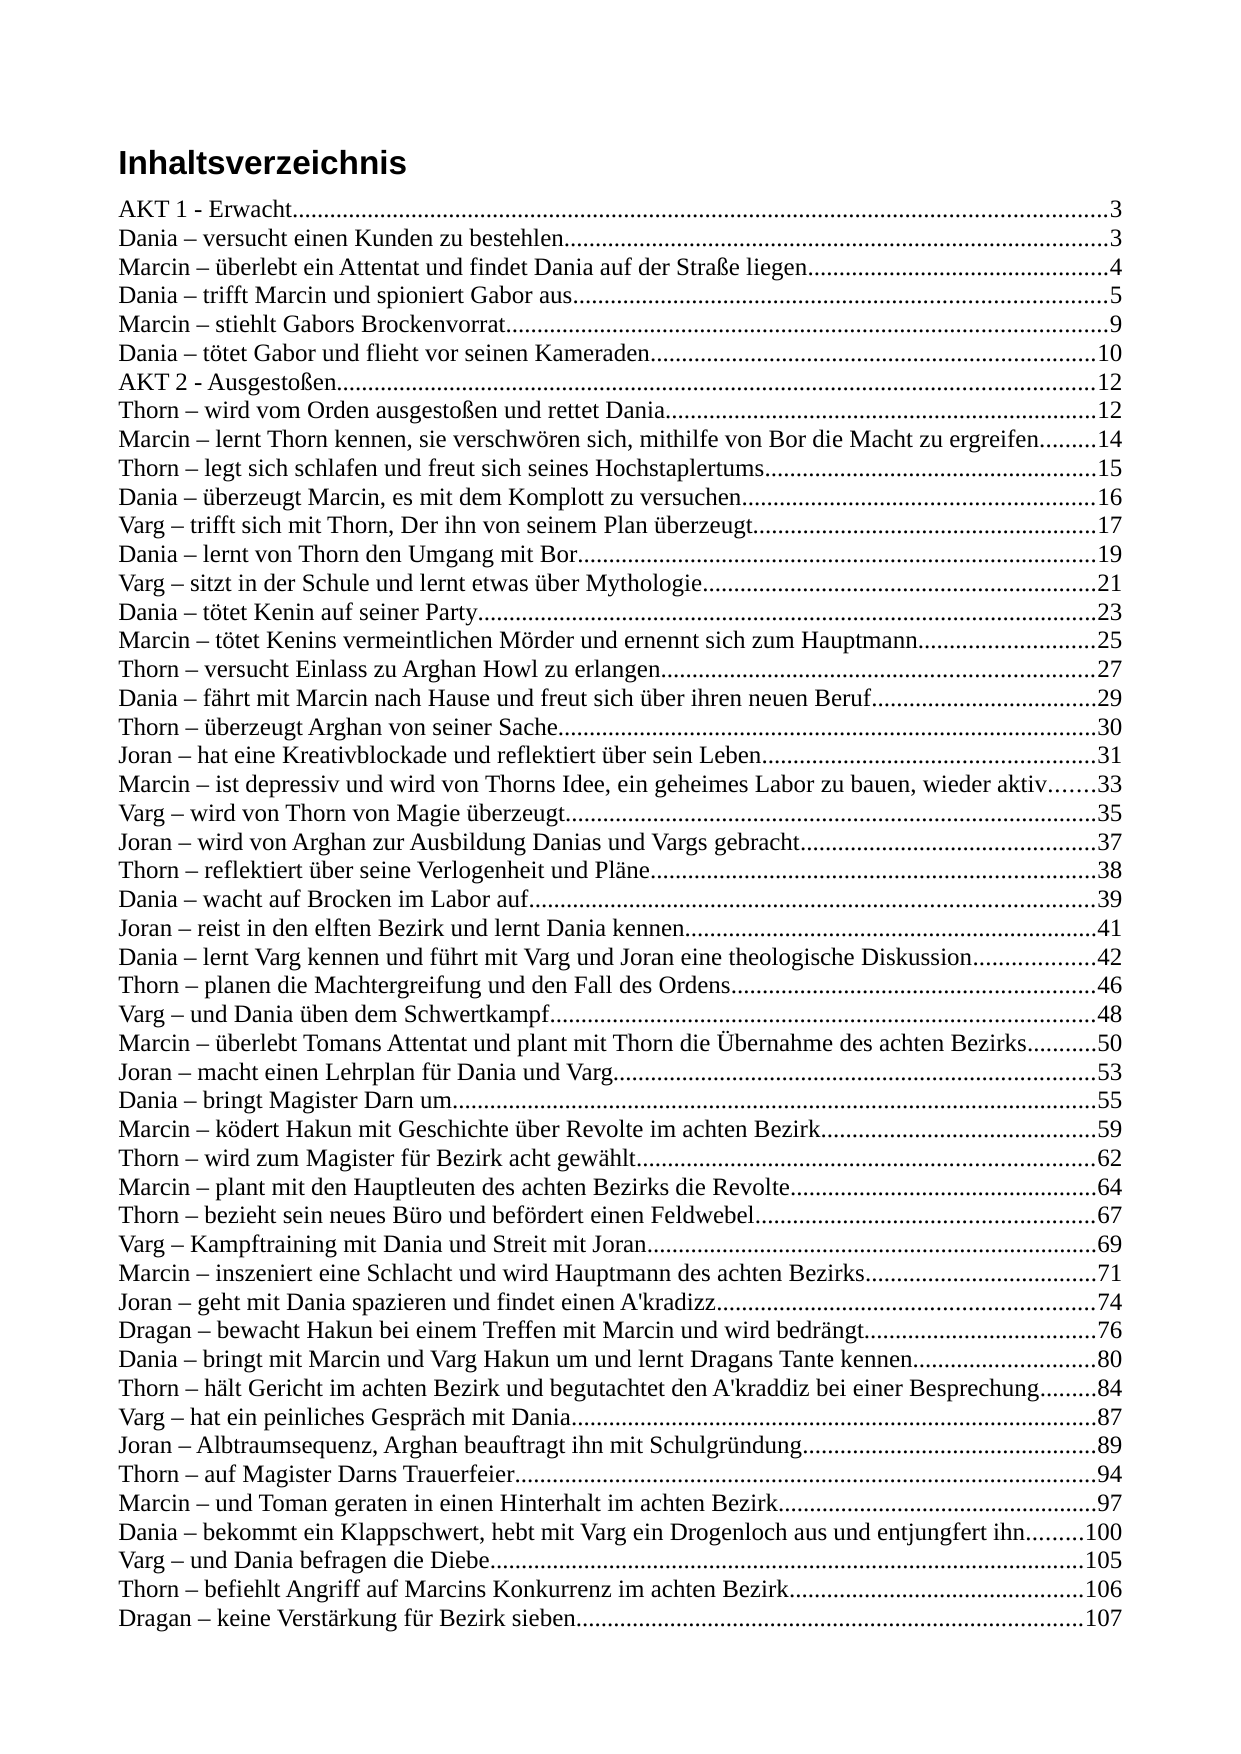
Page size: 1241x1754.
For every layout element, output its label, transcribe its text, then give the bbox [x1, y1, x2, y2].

text Varg – wird von Thorn von Magie überzeugt 35 [118, 798, 1122, 827]
text AKT 1 - Erwacht 3 [118, 194, 1122, 223]
text Thorn – bezieht sein neues Büro und befördert einen Feldwebel 67 [118, 1200, 1122, 1229]
subtitle Inhaltsverzeichnis [118, 143, 1122, 182]
text Joran – geht mit Dania spazieren und findet einen A'kradizz 74 [118, 1287, 1122, 1315]
text Dania – bringt mit Marcin und Varg Hakun um und lernt Dragans Tante kennen 80 [118, 1344, 1122, 1373]
text Joran – macht einen Lehrplan für Dania und Varg 53 [118, 1057, 1122, 1085]
text Dania – bringt Magister Darn um 55 [118, 1085, 1122, 1114]
text Marcin – ist depressiv und wird von Thorns Idee, ein geheimes Labor zu bauen, wieder aktiv 33 [118, 769, 1122, 798]
text Thorn – versucht Einlass zu Arghan Howl zu erlangen 27 [118, 654, 1122, 683]
text Thorn – auf Magister Darns Trauerfeier 94 [118, 1459, 1122, 1488]
text Joran – reist in den elften Bezirk und lernt Dania kennen 41 [118, 913, 1122, 942]
text Marcin – lernt Thorn kennen, sie verschwören sich, mithilfe von Bor die Macht zu ergreifen 14 [118, 424, 1122, 453]
text Dania – trifft Marcin und spioniert Gabor aus 5 [118, 280, 1122, 309]
text Dania – wacht auf Brocken im Labor auf 39 [118, 884, 1122, 913]
text AKT 2 - Ausgestoßen 12 [118, 367, 1122, 395]
text Thorn – überzeugt Arghan von seiner Sache 30 [118, 712, 1122, 740]
text Thorn – legt sich schlafen und freut sich seines Hochstaplertums 15 [118, 453, 1122, 482]
text Joran – hat eine Kreativblockade und reflektiert über sein Leben 31 [118, 740, 1122, 769]
text Dania – tötet Kenin auf seiner Party 23 [118, 597, 1122, 625]
text Dania – tötet Gabor und flieht vor seinen Kameraden 10 [118, 338, 1122, 367]
text Varg – und Dania befragen die Diebe 105 [118, 1545, 1122, 1574]
text Dania – überzeugt Marcin, es mit dem Komplott zu versuchen 16 [118, 482, 1122, 510]
text Dania – lernt von Thorn den Umgang mit Bor 19 [118, 539, 1122, 568]
text Marcin – überlebt Tomans Attentat und plant mit Thorn die Übernahme des achten Bezirks 50 [118, 1028, 1122, 1057]
text Thorn – hält Gericht im achten Bezirk und begutachtet den A'kraddiz bei einer Besprechung 84 [118, 1373, 1122, 1402]
text Marcin – plant mit den Hauptleuten des achten Bezirks die Revolte 64 [118, 1172, 1122, 1200]
text Marcin – überlebt ein Attentat und findet Dania auf der Straße liegen 4 [118, 252, 1122, 280]
text Joran – Albtraumsequenz, Arghan beauftragt ihn mit Schulgründung 89 [118, 1430, 1122, 1459]
text Thorn – reflektiert über seine Verlogenheit und Pläne 38 [118, 855, 1122, 884]
text Dania – lernt Varg kennen und führt mit Varg und Joran eine theologische Diskussion 42 [118, 942, 1122, 970]
text Thorn – befiehlt Angriff auf Marcins Konkurrenz im achten Bezirk 106 [118, 1574, 1122, 1603]
text Thorn – wird vom Orden ausgestoßen und rettet Dania 12 [118, 395, 1122, 424]
text Varg – hat ein peinliches Gespräch mit Dania 87 [118, 1402, 1122, 1430]
text Dragan – bewacht Hakun bei einem Treffen mit Marcin und wird bedrängt 76 [118, 1315, 1122, 1344]
text Varg – und Dania üben dem Schwertkampf 48 [118, 999, 1122, 1028]
text Dania – bekommt ein Klappschwert, hebt mit Varg ein Drogenloch aus und entjungfert ihn 100 [118, 1517, 1122, 1545]
text Varg – sitzt in der Schule und lernt etwas über Mythologie 21 [118, 568, 1122, 597]
text Dania – fährt mit Marcin nach Hause und freut sich über ihren neuen Beruf 29 [118, 683, 1122, 712]
text Marcin – stiehlt Gabors Brockenvorrat 9 [118, 309, 1122, 338]
text Marcin – tötet Kenins vermeintlichen Mörder und ernennt sich zum Hauptmann 25 [118, 625, 1122, 654]
text Marcin – ködert Hakun mit Geschichte über Revolte im achten Bezirk 59 [118, 1114, 1122, 1143]
text Joran – wird von Arghan zur Ausbildung Danias und Vargs gebracht 37 [118, 827, 1122, 855]
text Marcin – und Toman geraten in einen Hinterhalt im achten Bezirk 97 [118, 1488, 1122, 1517]
text Marcin – inszeniert eine Schlacht und wird Hauptmann des achten Bezirks 71 [118, 1258, 1122, 1287]
text Dania – versucht einen Kunden zu bestehlen 3 [118, 223, 1122, 252]
text Thorn – wird zum Magister für Bezirk acht gewählt 62 [118, 1143, 1122, 1172]
text Dragan – keine Verstärkung für Bezirk sieben 107 [118, 1603, 1122, 1632]
text Varg – trifft sich mit Thorn, Der ihn von seinem Plan überzeugt 17 [118, 510, 1122, 539]
text Varg – Kampftraining mit Dania und Streit mit Joran 69 [118, 1229, 1122, 1258]
text Thorn – planen die Machtergreifung und den Fall des Ordens 46 [118, 970, 1122, 999]
